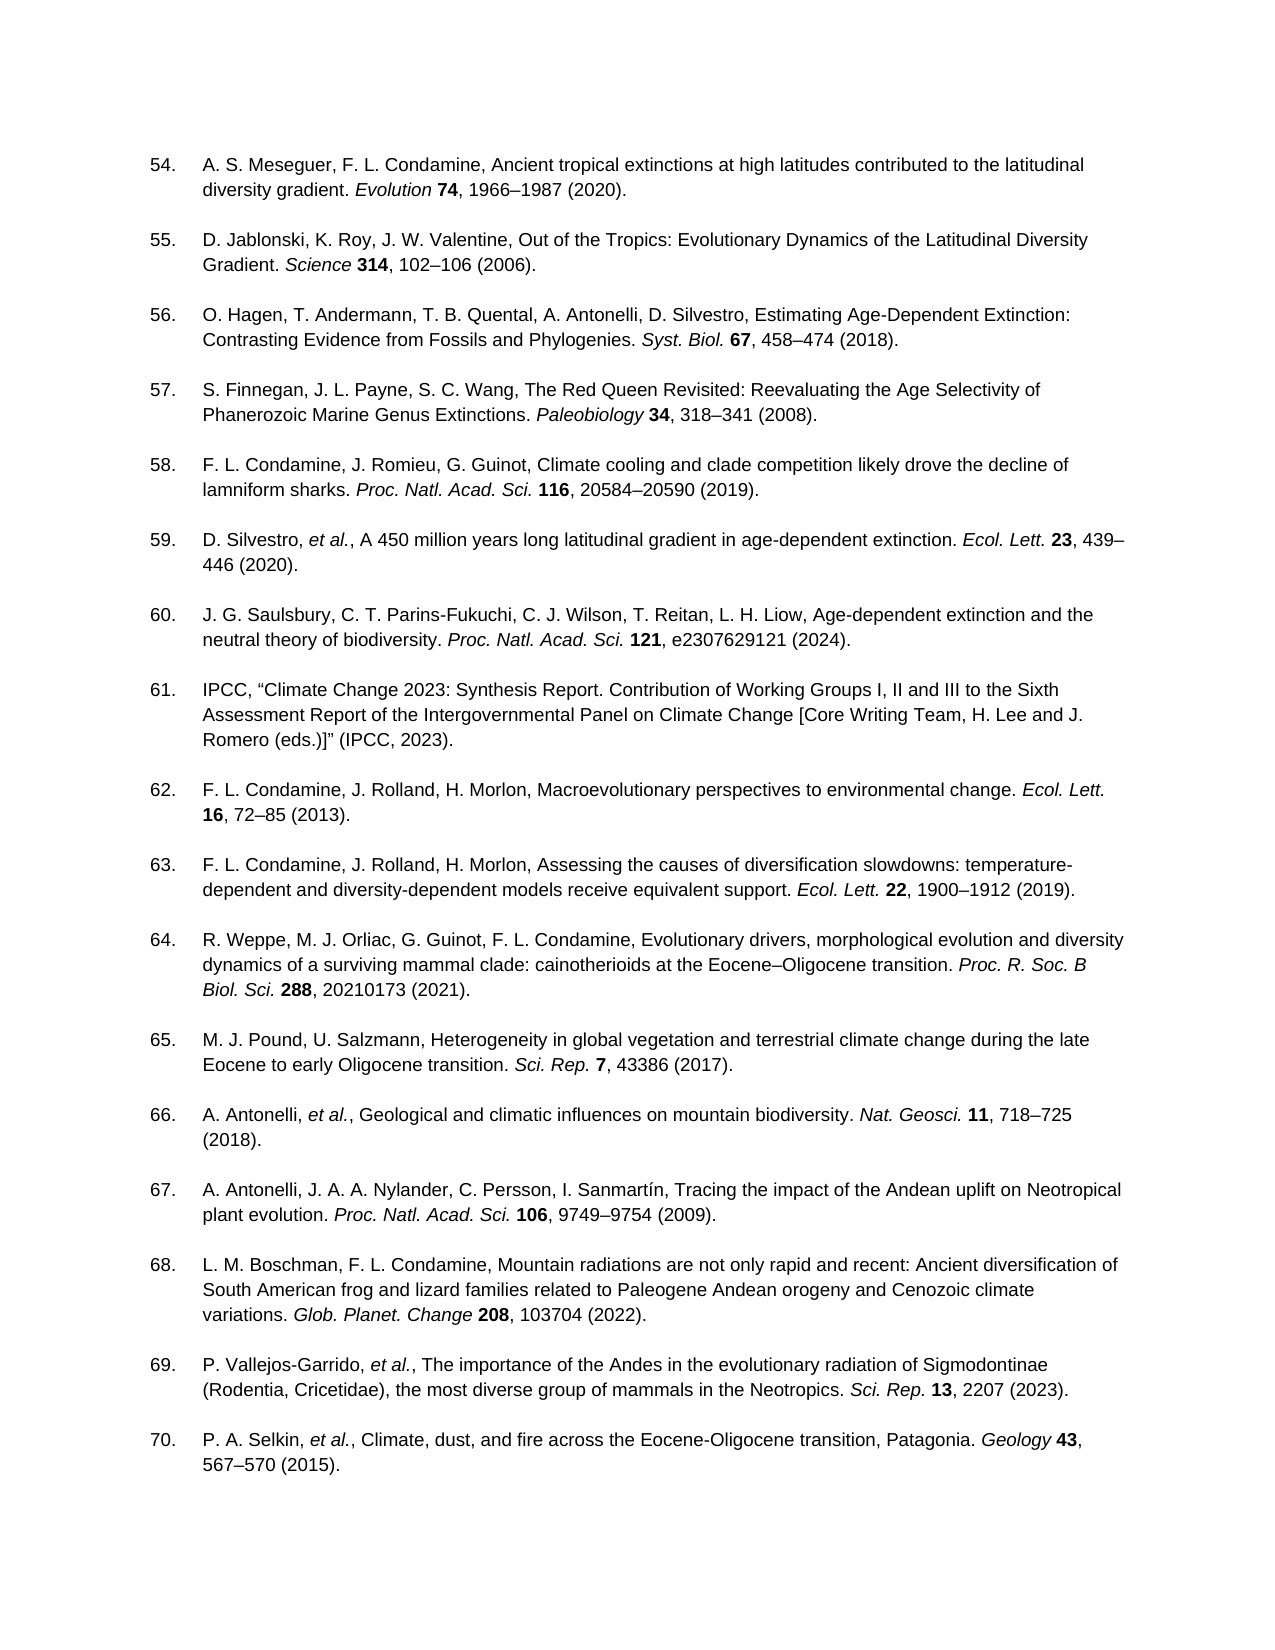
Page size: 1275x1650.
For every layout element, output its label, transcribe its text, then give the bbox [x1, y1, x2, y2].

text 59. D. Silvestro, et al., A 450 million years long latitudinal gradient in age-dependent extinction. Ecol. Lett. 23, 439–446 (2020). [150, 525, 1125, 575]
text 58. F. L. Condamine, J. Romieu, G. Guinot, Climate cooling and clade competition likely drove the decline of lamniform sharks. Proc. Natl. Acad. Sci. 116, 20584–20590 (2019). [150, 450, 1125, 500]
text 65. M. J. Pound, U. Salzmann, Heterogeneity in global vegetation and terrestrial climate change during the late Eocene to early Oligocene transition. Sci. Rep. 7, 43386 (2017). [150, 1025, 1125, 1075]
text 54. A. S. Meseguer, F. L. Condamine, Ancient tropical extinctions at high latitudes contributed to the latitudinal diversity gradient. Evolution 74, 1966–1987 (2020). [150, 150, 1125, 200]
text 63. F. L. Condamine, J. Rolland, H. Morlon, Assessing the causes of diversification slowdowns: temperature-dependent and diversity-dependent models receive equivalent support. Ecol. Lett. 22, 1900–1912 (2019). [150, 850, 1125, 900]
text 62. F. L. Condamine, J. Rolland, H. Morlon, Macroevolutionary perspectives to environmental change. Ecol. Lett. 16, 72–85 (2013). [150, 775, 1125, 825]
text 67. A. Antonelli, J. A. A. Nylander, C. Persson, I. Sanmartín, Tracing the impact of the Andean uplift on Neotropical plant evolution. Proc. Natl. Acad. Sci. 106, 9749–9754 (2009). [150, 1175, 1125, 1225]
text 56. O. Hagen, T. Andermann, T. B. Quental, A. Antonelli, D. Silvestro, Estimating Age-Dependent Extinction: Contrasting Evidence from Fossils and Phylogenies. Syst. Biol. 67, 458–474 (2018). [150, 300, 1125, 350]
text 57. S. Finnegan, J. L. Payne, S. C. Wang, The Red Queen Revisited: Reevaluating the Age Selectivity of Phanerozoic Marine Genus Extinctions. Paleobiology 34, 318–341 (2008). [150, 375, 1125, 425]
text 64. R. Weppe, M. J. Orliac, G. Guinot, F. L. Condamine, Evolutionary drivers, morphological evolution and diversity dynamics of a surviving mammal clade: cainotherioids at the Eocene–Oligocene transition. Proc. R. Soc. B Biol. Sci. 288, 20210173 (2021). [150, 925, 1125, 1000]
text 66. A. Antonelli, et al., Geological and climatic influences on mountain biodiversity. Nat. Geosci. 11, 718–725 (2018). [150, 1100, 1125, 1150]
text 61. IPCC, “Climate Change 2023: Synthesis Report. Contribution of Working Groups I, II and III to the Sixth Assessment Report of the Intergovernmental Panel on Climate Change [Core Writing Team, H. Lee and J. Romero (eds.)]” (IPCC, 2023). [150, 675, 1125, 750]
text 69. P. Vallejos-Garrido, et al., The importance of the Andes in the evolutionary radiation of Sigmodontinae (Rodentia, Cricetidae), the most diverse group of mammals in the Neotropics. Sci. Rep. 13, 2207 (2023). [150, 1350, 1125, 1400]
text 60. J. G. Saulsbury, C. T. Parins-Fukuchi, C. J. Wilson, T. Reitan, L. H. Liow, Age-dependent extinction and the neutral theory of biodiversity. Proc. Natl. Acad. Sci. 121, e2307629121 (2024). [150, 600, 1125, 650]
text 68. L. M. Boschman, F. L. Condamine, Mountain radiations are not only rapid and recent: Ancient diversification of South American frog and lizard families related to Paleogene Andean orogeny and Cenozoic climate variations. Glob. Planet. Change 208, 103704 (2022). [150, 1250, 1125, 1325]
text 70. P. A. Selkin, et al., Climate, dust, and fire across the Eocene-Oligocene transition, Patagonia. Geology 43, 567–570 (2015). [150, 1425, 1125, 1475]
text 55. D. Jablonski, K. Roy, J. W. Valentine, Out of the Tropics: Evolutionary Dynamics of the Latitudinal Diversity Gradient. Science 314, 102–106 (2006). [150, 225, 1125, 275]
